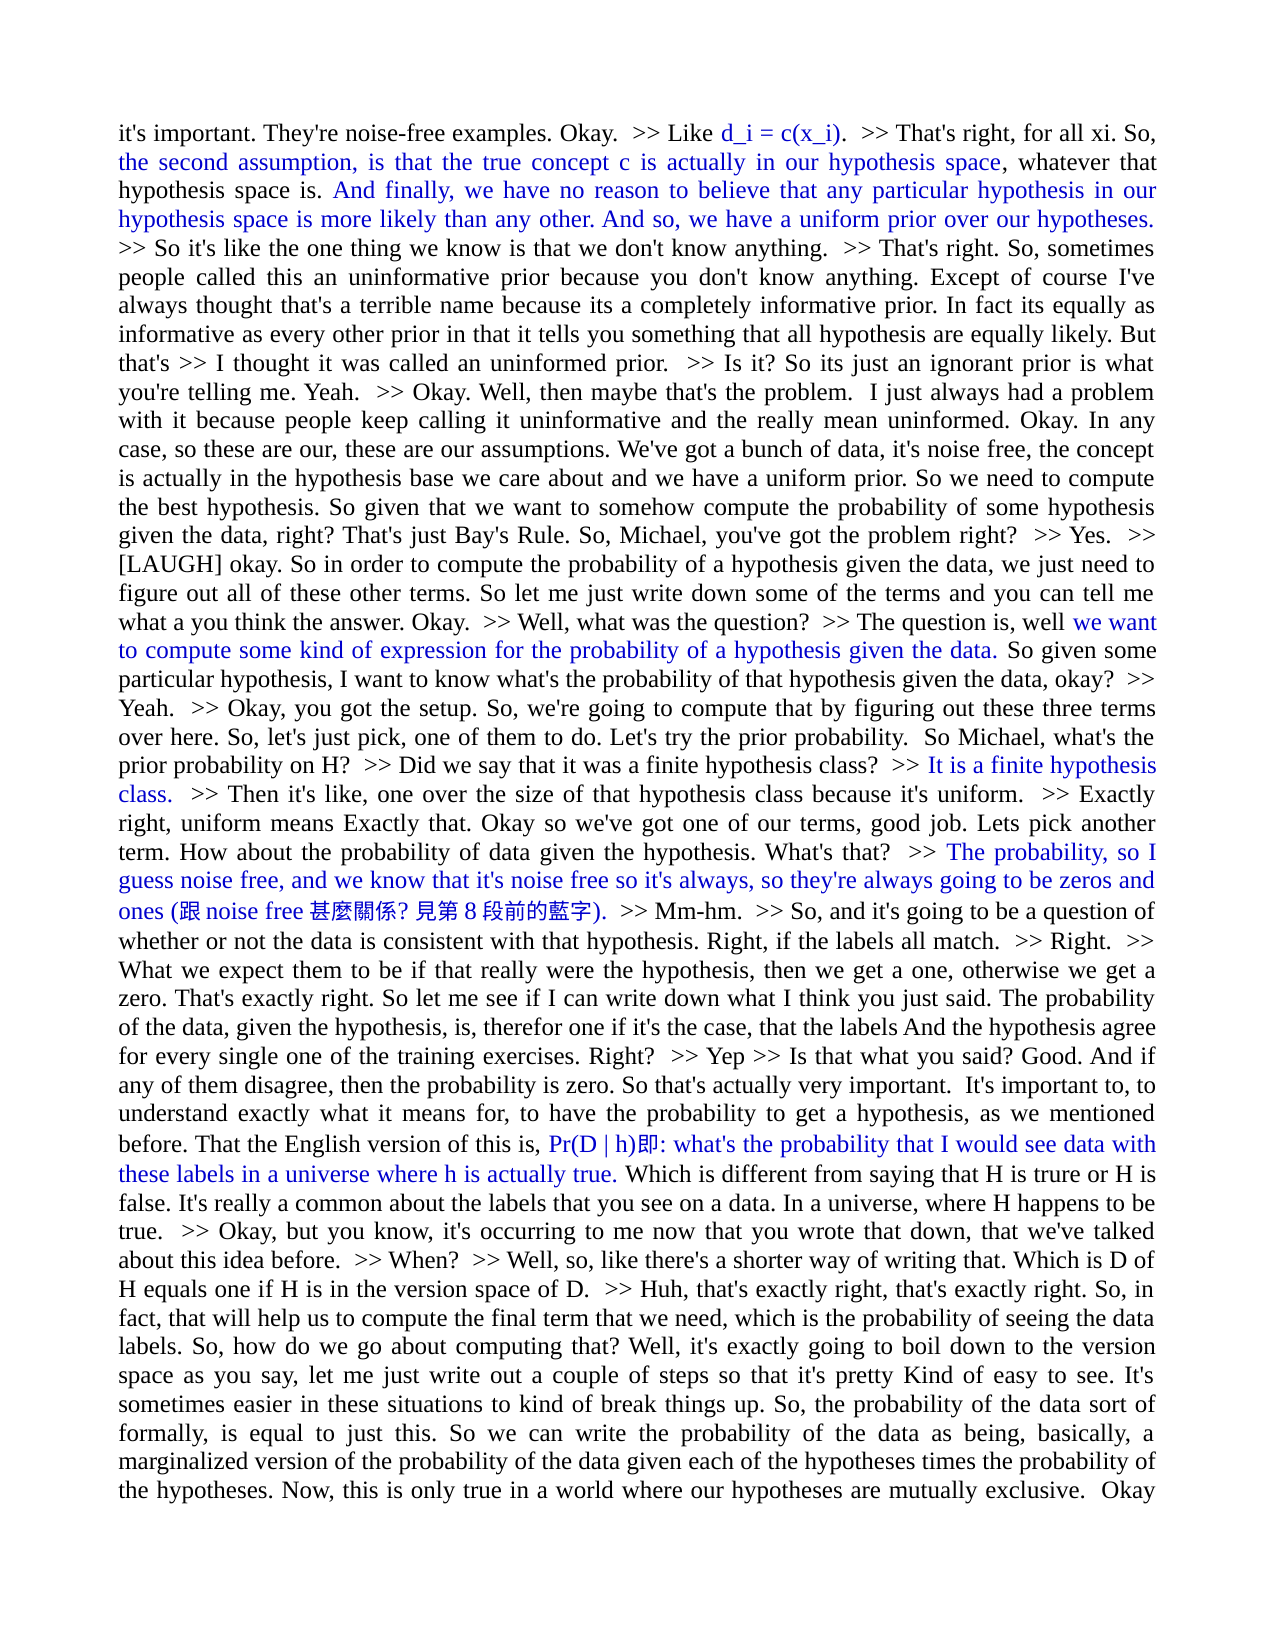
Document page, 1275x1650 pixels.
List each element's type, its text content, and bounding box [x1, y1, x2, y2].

text it's important. They're noise-free examples. Okay. >> Like d_i = c(x_i). >> That's right, for all xi. So, the second assumption, is that the true concept c is actually in our hypothesis space, whatever that hypothesis space is. And finally, we have no reason to believe that any particular hypothesis in our hypothesis space is more likely than any other. And so, we have a uniform prior over our hypotheses. >> So it's like the one thing we know is that we don't know anything. >> That's right. So, sometimes people called this an uninformative prior because you don't know anything. Except of course I've always thought that's a terrible name because its a completely informative prior. In fact its equally as informative as every other prior in that it tells you something that all hypothesis are equally likely. But that's >> I thought it was called an uninformed prior. >> Is it? So its just an ignorant prior is what you're telling me. Yeah. >> Okay. Well, then maybe that's the problem. I just always had a problem with it because people keep calling it uninformative and the really mean uninformed. Okay. In any case, so these are our, these are our assumptions. We've got a bunch of data, it's noise free, the concept is actually in the hypothesis base we care about and we have a uniform prior. So we need to compute the best hypothesis. So given that we want to somehow compute the probability of some hypothesis given the data, right? That's just Bay's Rule. So, Michael, you've got the problem right? >> Yes. >> [LAUGH] okay. So in order to compute the probability of a hypothesis given the data, we just need to figure out all of these other terms. So let me just write down some of the terms and you can tell me what a you think the answer. Okay. >> Well, what was the question? >> The question is, well we want to compute some kind of expression for the probability of a hypothesis given the data. So given some particular hypothesis, I want to know what's the probability of that hypothesis given the data, okay? >> Yeah. >> Okay, you got the setup. So, we're going to compute that by figuring out these three terms over here. So, let's just pick, one of them to do. Let's try the prior probability. So Michael, what's the prior probability on H? >> Did we say that it was a finite hypothesis class? >> It is a finite hypothesis class. >> Then it's like, one over the size of that hypothesis class because it's uniform. >> Exactly right, uniform means Exactly that. Okay so we've got one of our terms, good job. Lets pick another term. How about the probability of data given the hypothesis. What's that? >> The probability, so I guess noise free, and we know that it's noise free so it's always, so they're always going to be zeros and ones (跟noise free甚麼關係? 見第8段前的藍字). >> Mm-hm. >> So, and it's going to be a question of whether or not the data is consistent with that hypothesis. Right, if the labels all match. >> Right. >> What we expect them to be if that really were the hypothesis, then we get a one, otherwise we get a zero. That's exactly right. So let me see if I can write down what I think you just said. The probability of the data, given the hypothesis, is, therefor one if it's the case, that the labels And the hypothesis agree for every single one of the training exercises. Right? >> Yep >> Is that what you said? Good. And if any of them disagree, then the probability is zero. So that's actually very important. It's important to, to understand exactly what it means for, to have the probability to get a hypothesis, as we mentioned before. That the English version of this is, Pr(D | h)即: what's the probability that I would see data with these labels in a universe where h is actually true. Which is different from saying that H is trure or H is false. It's really a common about the labels that you see on a data. In a universe, where H happens to be true. >> Okay, but you know, it's occurring to me now that you wrote that down, that we've talked about this idea before. >> When? >> Well, so, like there's a shorter way of writing that. Which is D of H equals one if H is in the version space of D. >> Huh, that's exactly right, that's exactly right. So, in fact, that will help us to compute the final term that we need, which is the probability of seeing the data labels. So, how do we go about computing that? Well, it's exactly going to boil down to the version space as you say, let me just write out a couple of steps so that it's pretty Kind of easy to see. It's sometimes easier in these situations to kind of break things up. So, the probability of the data sort of formally, is equal to just this. So we can write the probability of the data as being, basically, a marginalized version of the probability of the data given each of the hypotheses times the probability of the hypotheses. Now, this is only true in a world where our hypotheses are mutually exclusive. Okay [118, 118, 1157, 1504]
